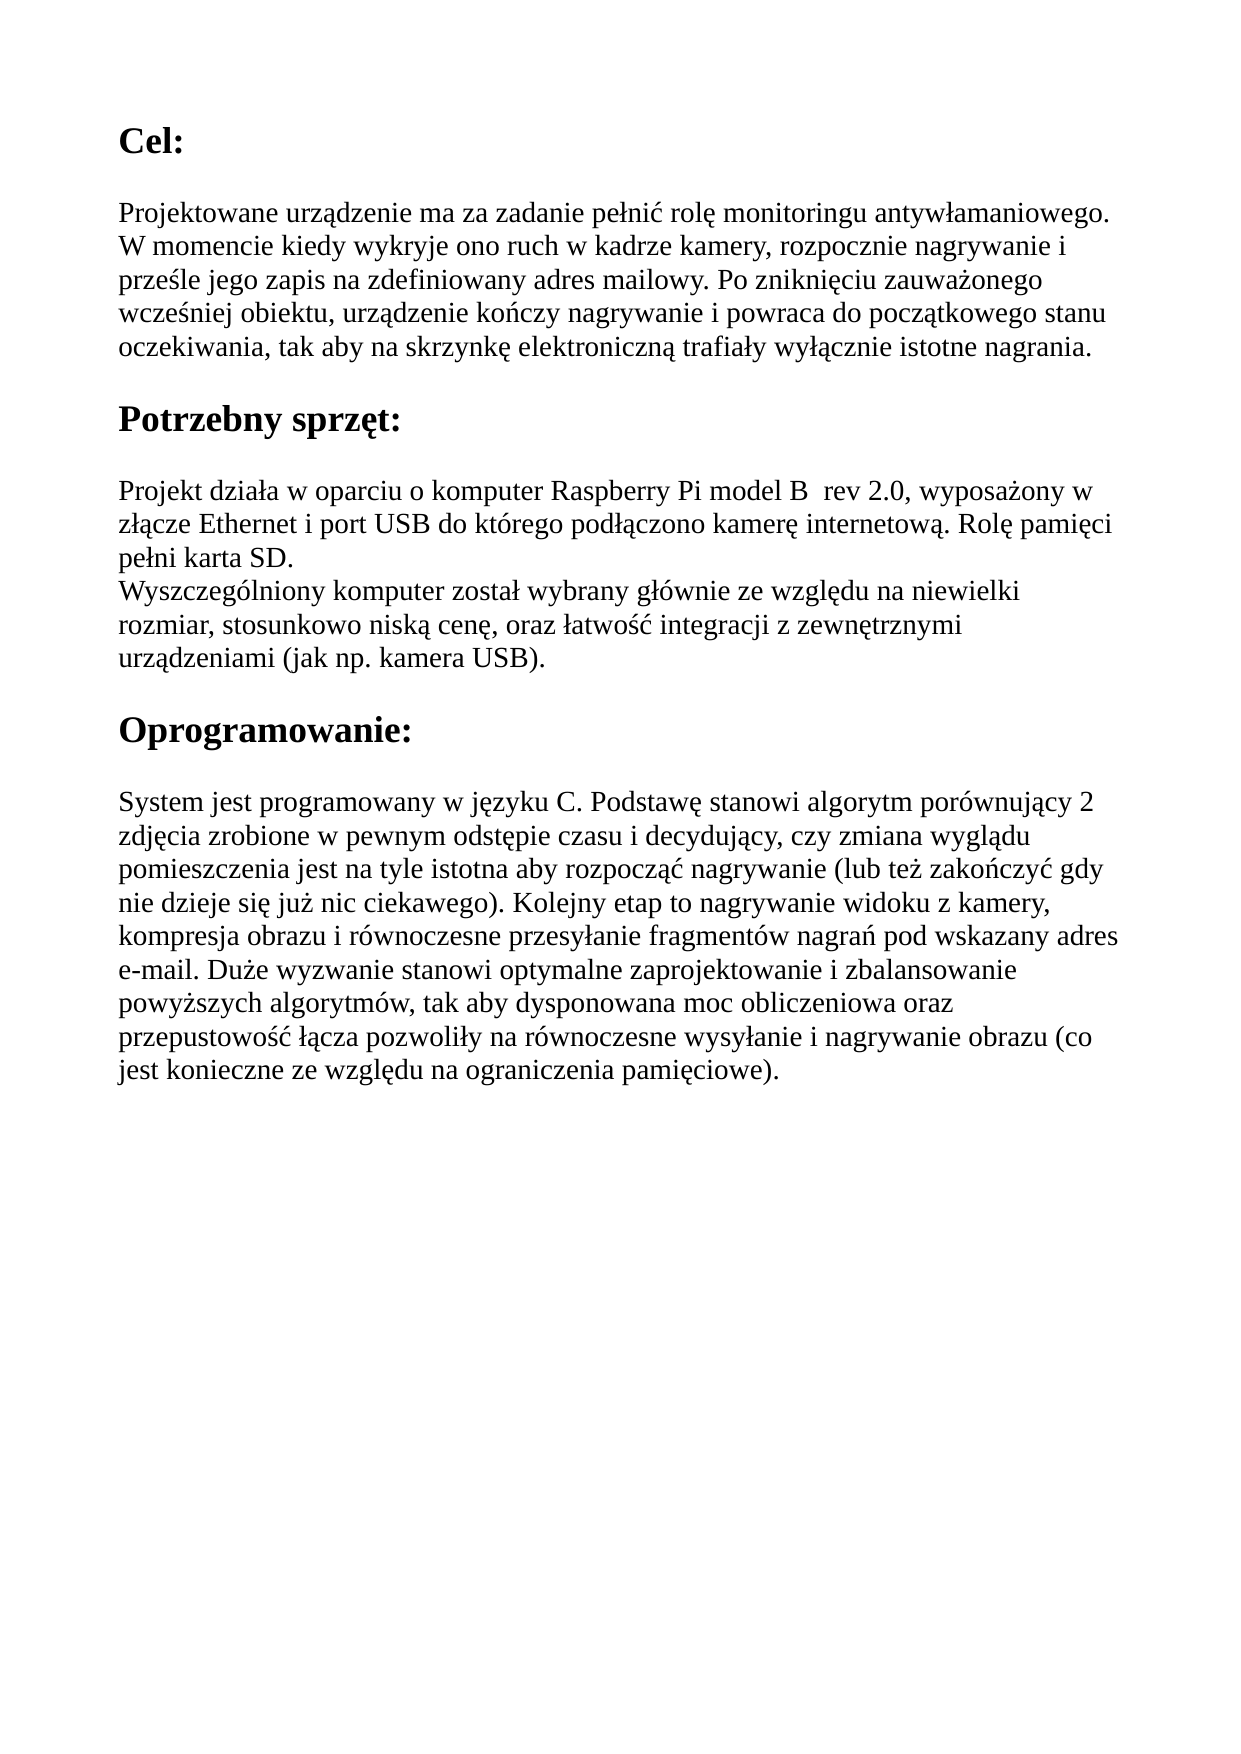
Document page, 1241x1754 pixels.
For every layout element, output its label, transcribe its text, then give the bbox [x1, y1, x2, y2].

text Projekt działa w oparciu o komputer Raspberry Pi model B rev 2.0, wyposażony w złącze Ethernet i port USB do którego podłączono kamerę internetową. Rolę pamięci pełni karta SD. [118, 473, 1122, 573]
text Projektowane urządzenie ma za zadanie pełnić rolę monitoringu antywłamaniowego. W momencie kiedy wykryje ono ruch w kadrze kamery, rozpocznie nagrywanie i prześle jego zapis na zdefiniowany adres mailowy. Po zniknięciu zauważonego wcześniej obiektu, urządzenie kończy nagrywanie i powraca do początkowego stanu oczekiwania, tak aby na skrzynkę elektroniczną trafiały wyłącznie istotne nagrania. [118, 195, 1122, 362]
text System jest programowany w języku C. Podstawę stanowi algorytm porównujący 2 zdjęcia zrobione w pewnym odstępie czasu i decydujący, czy zmiana wyglądu pomieszczenia jest na tyle istotna aby rozpocząć nagrywanie (lub też zakończyć gdy nie dzieje się już nic ciekawego). Kolejny etap to nagrywanie widoku z kamery, kompresja obrazu i równoczesne przesyłanie fragmentów nagrań pod wskazany adres e-mail. Duże wyzwanie stanowi optymalne zaprojektowanie i zbalansowanie powyższych algorytmów, tak aby dysponowana moc obliczeniowa oraz przepustowość łącza pozwoliły na równoczesne wysyłanie i nagrywanie obrazu (co jest konieczne ze względu na ograniczenia pamięciowe). [118, 784, 1122, 1086]
text Potrzebny sprzęt: [118, 396, 1122, 439]
text Cel: [118, 118, 1122, 161]
text Oprogramowanie: [118, 707, 1122, 751]
text Wyszczególniony komputer został wybrany głównie ze względu na niewielki rozmiar, stosunkowo niską cenę, oraz łatwość integracji z zewnętrznymi urządzeniami (jak np. kamera USB). [118, 573, 1122, 674]
